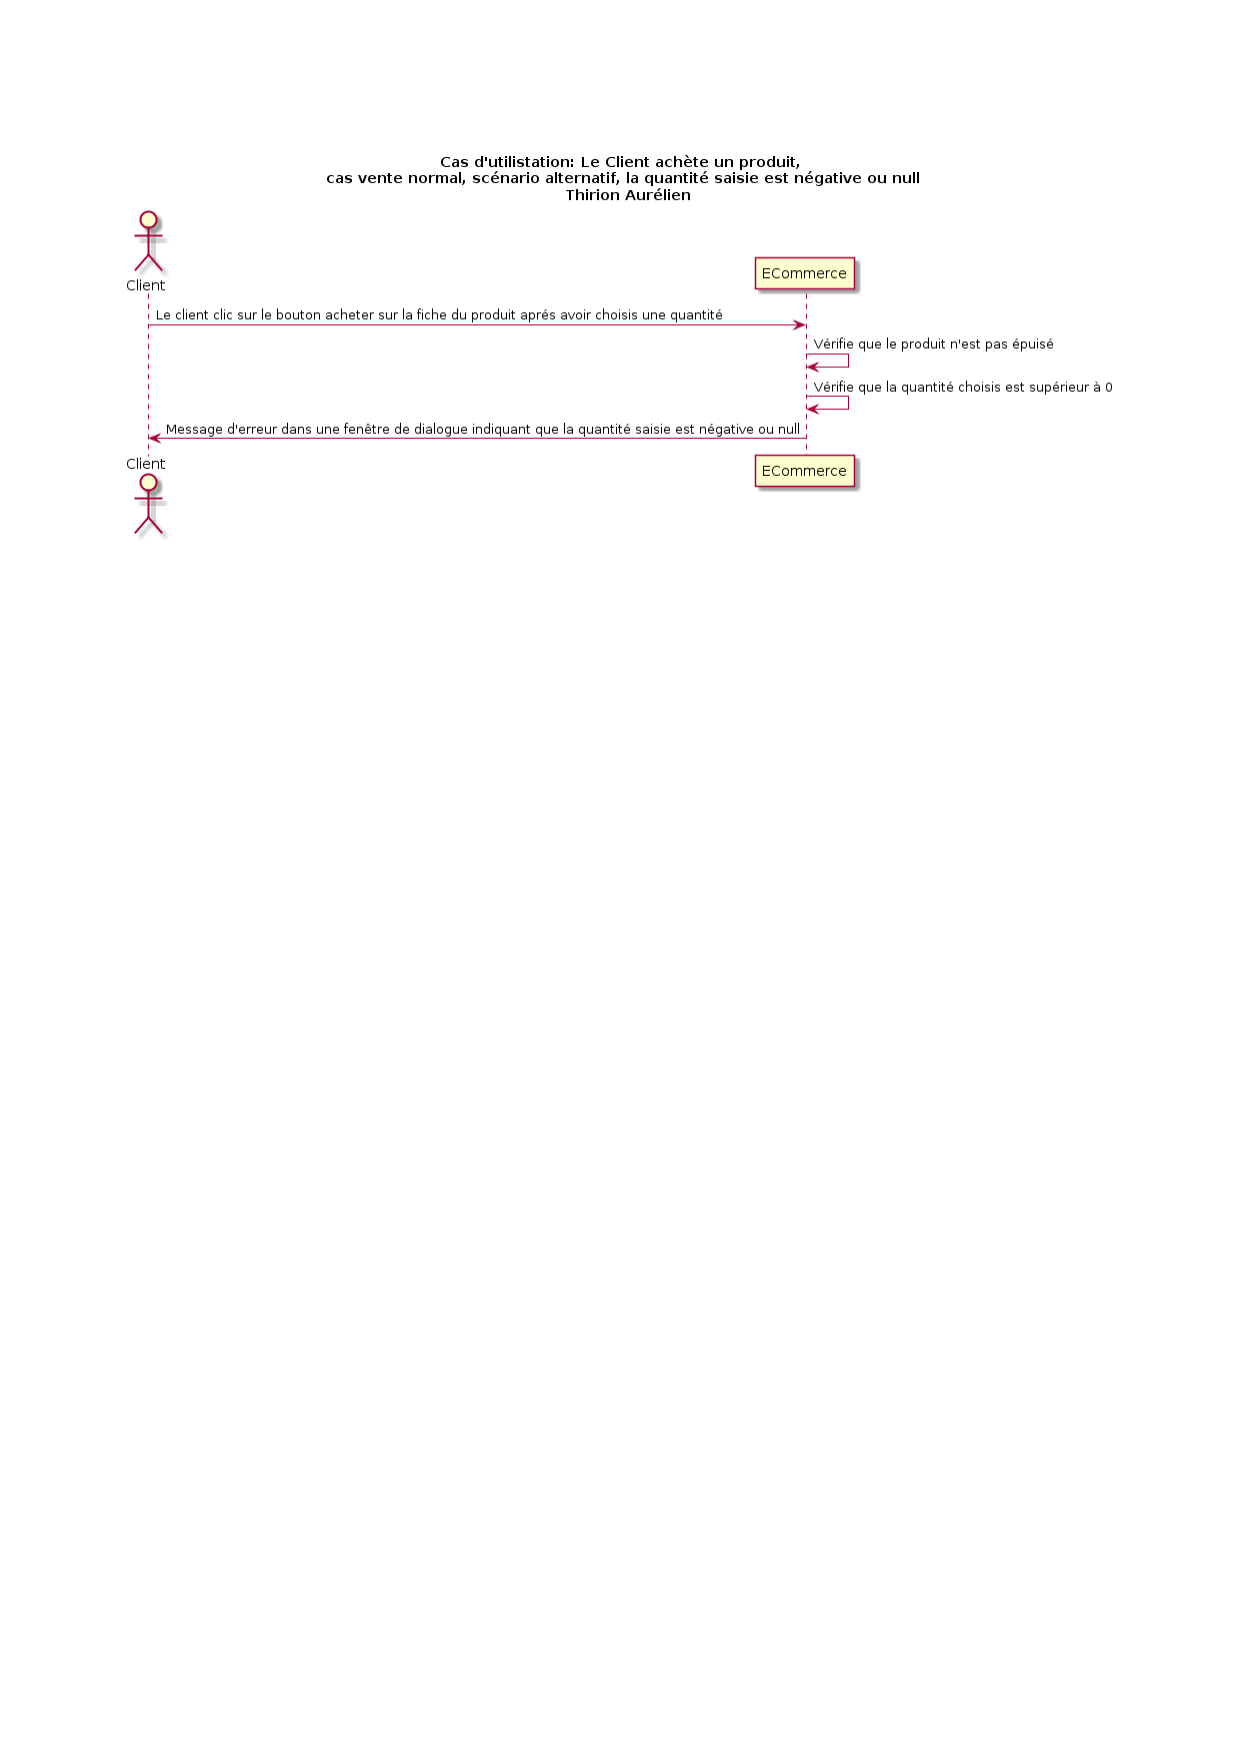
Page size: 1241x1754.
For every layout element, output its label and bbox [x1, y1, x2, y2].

picture [118, 144, 1123, 543]
